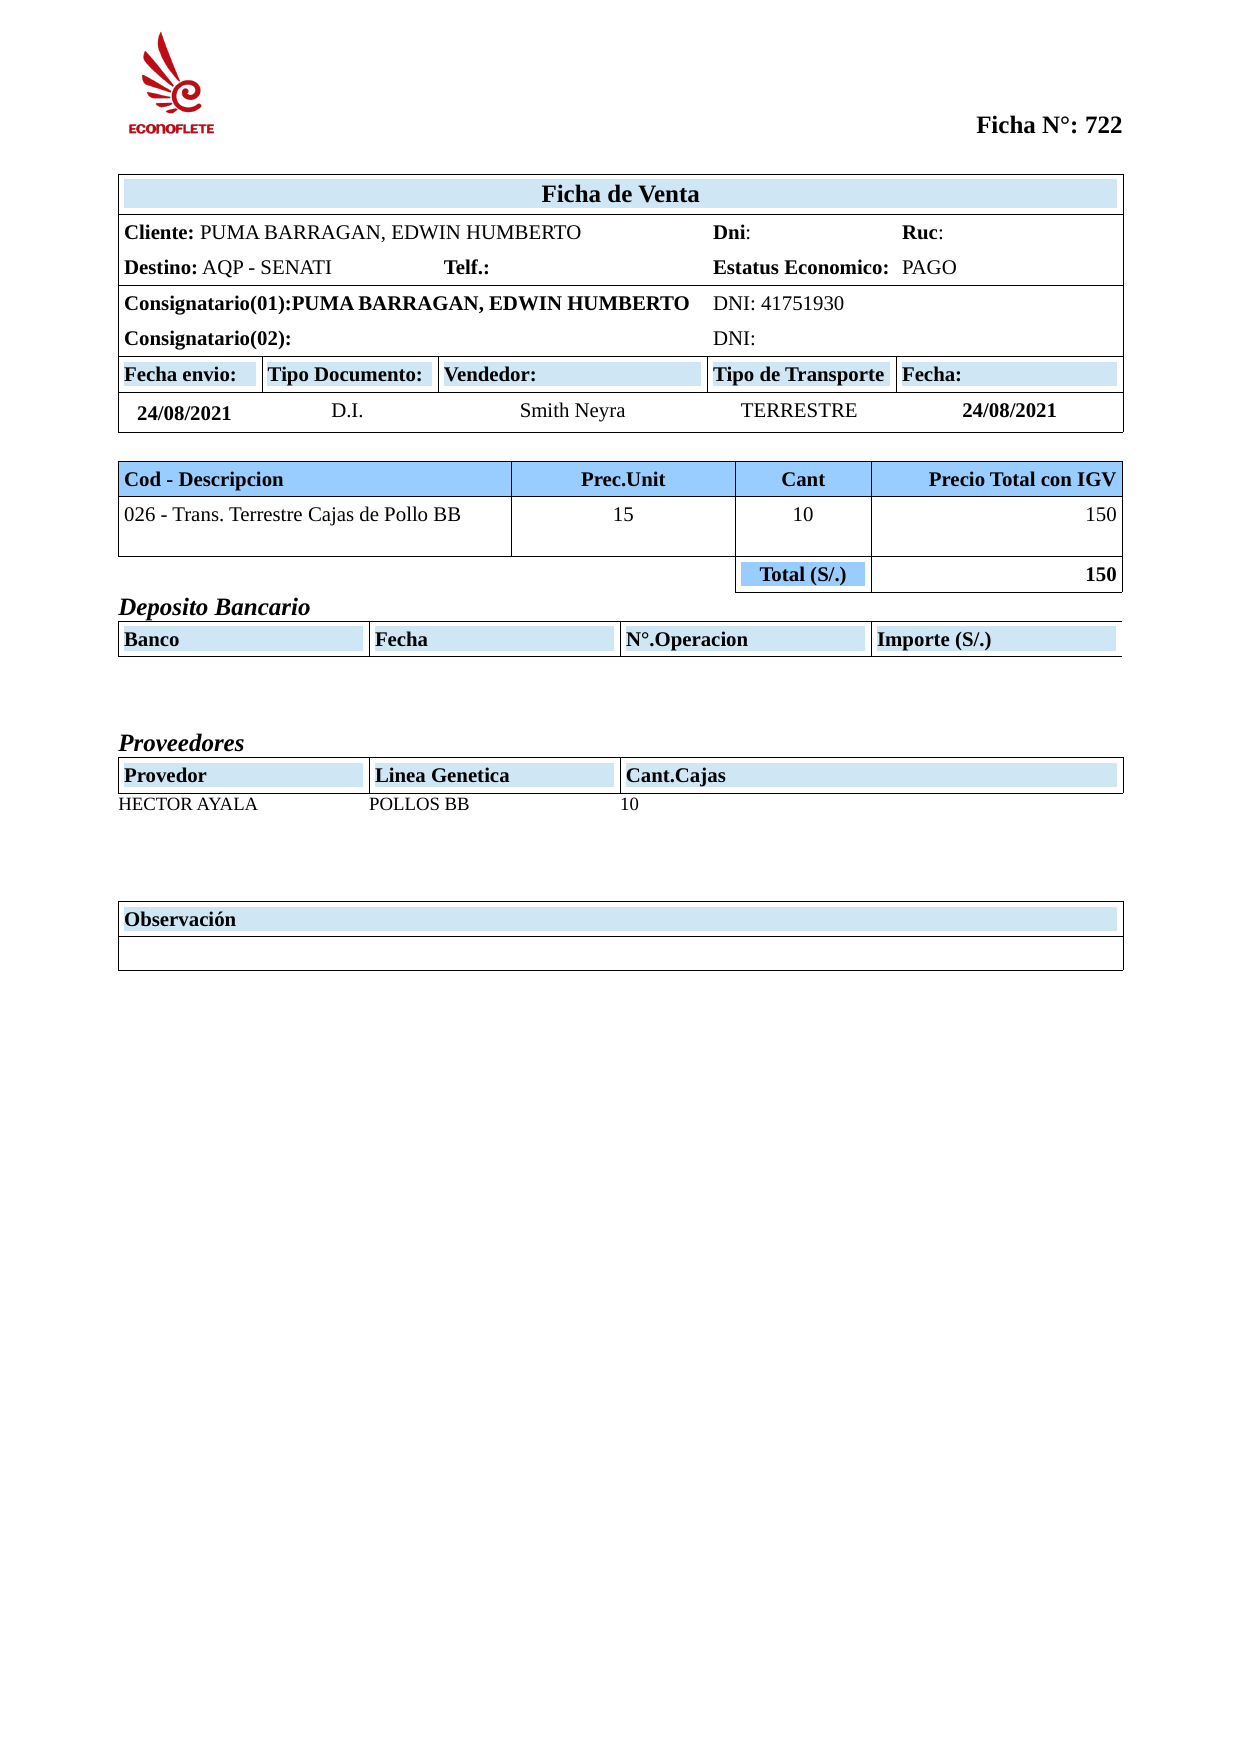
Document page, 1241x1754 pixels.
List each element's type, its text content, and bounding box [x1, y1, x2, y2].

table_header Fecha [370, 622, 620, 656]
table_cell TERRESTRE [707, 393, 896, 432]
table_cell Vendedor: [439, 357, 707, 392]
table_cell [118, 680, 369, 704]
table_cell [118, 657, 369, 680]
table_cell 026 - Trans. Terrestre Cajas de Pollo BB [119, 497, 511, 556]
table_cell Estatus Economico: [707, 249, 896, 285]
table_cell [369, 836, 620, 858]
table_header N°.Operacion [621, 622, 871, 656]
table_cell [118, 858, 369, 879]
table_cell [369, 705, 620, 728]
table_cell Telf.: [438, 249, 707, 285]
table_cell Total (S/.) [736, 557, 871, 592]
table_cell [511, 557, 735, 592]
table_cell Destino: AQP - SENATI [119, 249, 438, 285]
table_cell 15 [512, 497, 735, 556]
table_cell 10 [620, 794, 1123, 814]
table_cell [620, 858, 1123, 879]
table_cell DNI: [707, 321, 1123, 356]
table_cell [369, 879, 620, 901]
table_header Prec.Unit [512, 462, 735, 496]
table_cell [871, 680, 1122, 704]
table_cell 10 [736, 497, 871, 556]
table_cell [871, 705, 1122, 728]
table_cell Fecha: [897, 357, 1123, 392]
table_cell Dni: [707, 215, 896, 249]
text Proveedores [118, 728, 1122, 757]
table_header Linea Genetica [370, 758, 620, 793]
table_cell [620, 815, 1123, 836]
table_cell [118, 836, 369, 858]
table_cell 150 [872, 557, 1122, 592]
table_cell Consignatario(01):PUMA BARRAGAN, EDWIN HUMBERTO [119, 286, 707, 321]
table_cell HECTOR AYALA [118, 794, 369, 814]
table_cell [369, 657, 620, 680]
table_cell [369, 858, 620, 879]
table_cell Smith Neyra [438, 393, 707, 432]
table_header Provedor [119, 758, 369, 793]
table_cell Fecha envio: [119, 357, 262, 392]
table_cell Cliente: PUMA BARRAGAN, EDWIN HUMBERTO [119, 215, 707, 249]
table_cell Ruc: [896, 215, 1123, 249]
table_cell D.I. [262, 393, 438, 432]
table_cell PAGO [896, 249, 1123, 285]
table_cell [118, 815, 369, 836]
table_cell POLLOS BB [369, 794, 620, 814]
table_cell [620, 879, 1123, 901]
table_header Cant.Cajas [621, 758, 1123, 793]
table_cell [119, 937, 1123, 969]
table_cell Consignatario(02): [119, 321, 707, 356]
table_cell [369, 815, 620, 836]
picture [118, 31, 225, 134]
table_header Cant [736, 462, 871, 496]
table_cell [369, 680, 620, 704]
table_cell [871, 657, 1122, 680]
table_cell 24/08/2021 [896, 393, 1123, 432]
table_cell Tipo Documento: [263, 357, 438, 392]
table_header Banco [119, 622, 369, 656]
table_cell [620, 680, 871, 704]
table_cell [118, 705, 369, 728]
table_header Cod - Descripcion [119, 462, 511, 496]
table_cell DNI: 41751930 [707, 286, 1123, 321]
table_header Precio Total con IGV [872, 462, 1122, 496]
table_cell 150 [872, 497, 1122, 556]
table_cell 24/08/2021 [119, 393, 262, 432]
table_header Importe (S/.) [872, 622, 1122, 656]
text Deposito Bancario [118, 592, 1122, 621]
table_cell [118, 879, 369, 901]
table_header Observación [119, 902, 1123, 936]
table_cell Tipo de Transporte [708, 357, 896, 392]
table_cell [118, 557, 511, 592]
table_cell [620, 657, 871, 680]
table_cell [620, 705, 871, 728]
table_cell [620, 836, 1123, 858]
table_header Ficha de Venta [119, 175, 1123, 214]
